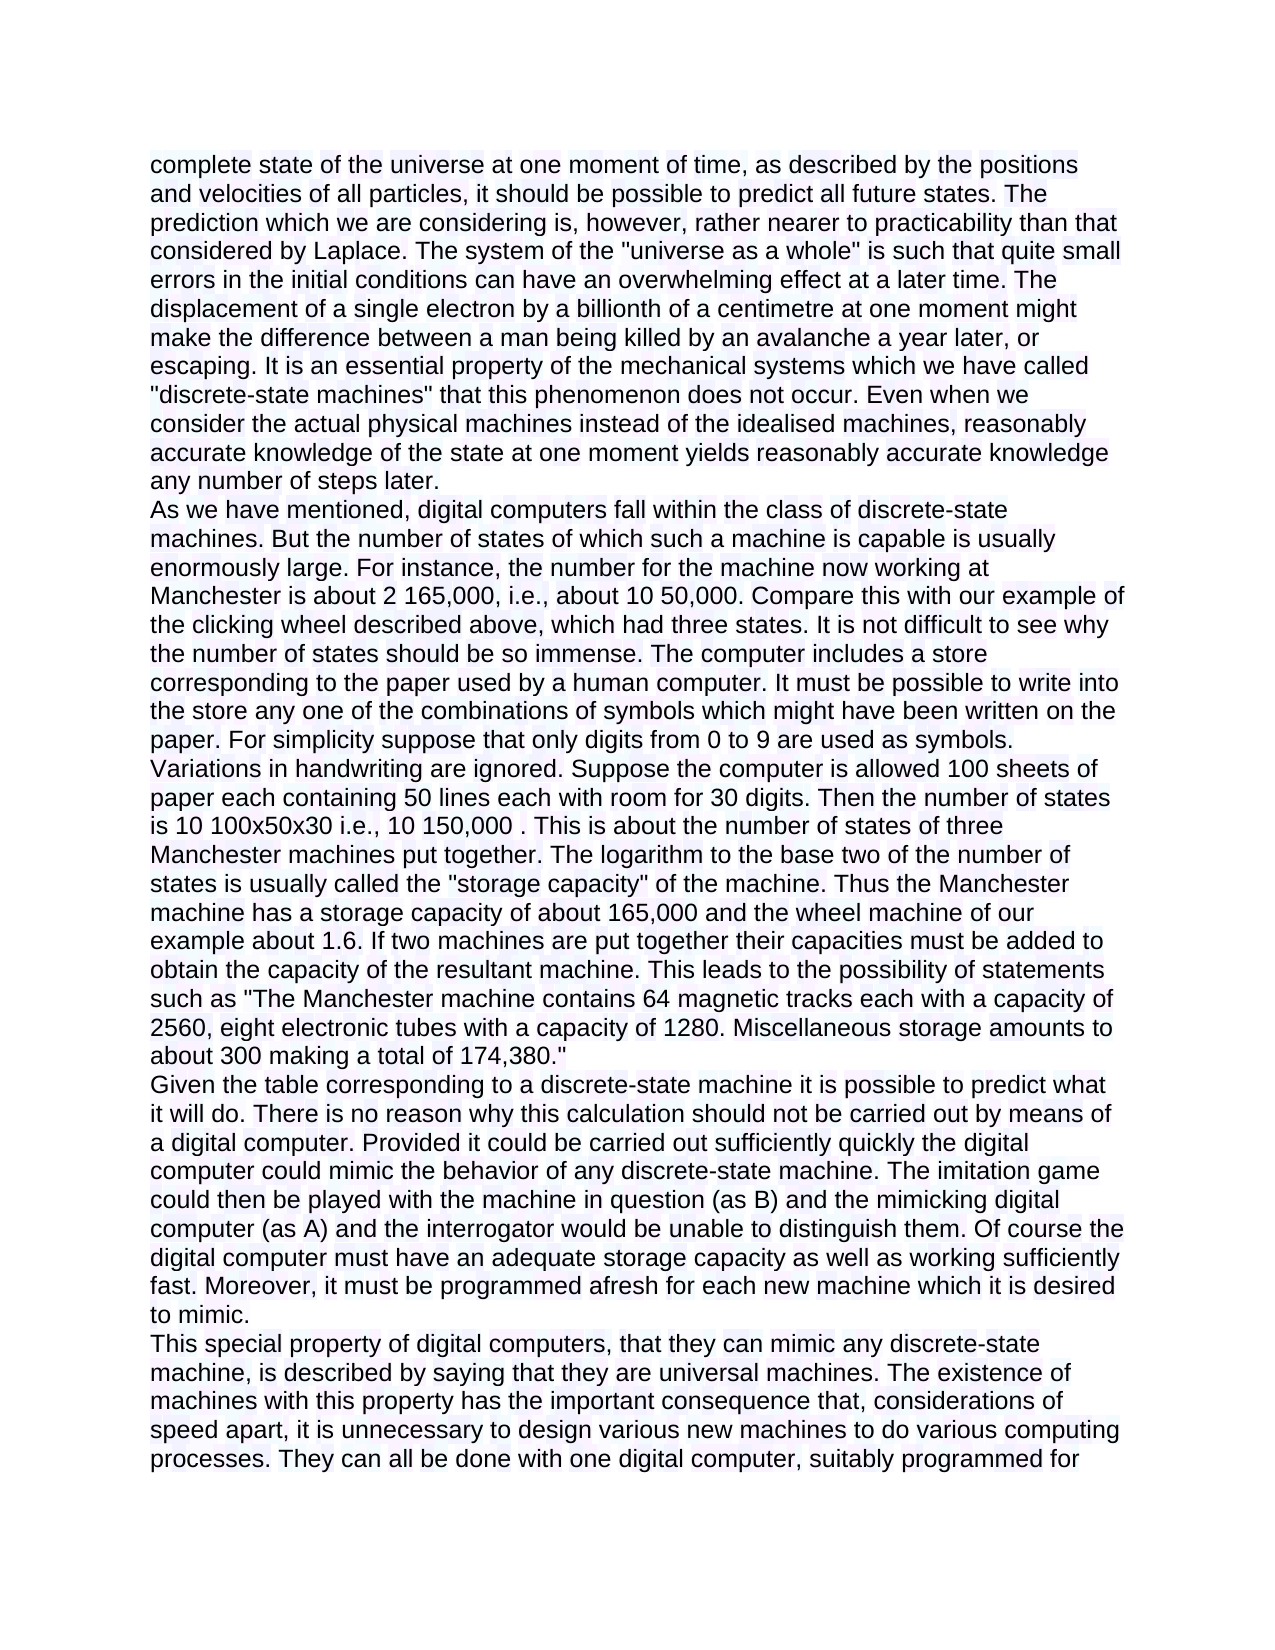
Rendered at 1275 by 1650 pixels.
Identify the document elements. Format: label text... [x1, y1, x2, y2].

text As we have mentioned, digital computers fall within the class of discrete-state machines. But the number of states of which such a machine is capable is usually enormously large. For instance, the number for the machine now working at Manchester is about 2 165,000, i.e., about 10 50,000. Compare this with our example of the clicking wheel described above, which had three states. It is not difficult to see why the number of states should be so immense. The computer includes a store corresponding to the paper used by a human computer. It must be possible to write into the store any one of the combinations of symbols which might have been written on the paper. For simplicity suppose that only digits from 0 to 9 are used as symbols. Variations in handwriting are ignored. Suppose the computer is allowed 100 sheets of paper each containing 50 lines each with room for 30 digits. Then the number of states is 10 100x50x30 i.e., 10 150,000 . This is about the number of states of three Manchester machines put together. The logarithm to the base two of the number of states is usually called the "storage capacity" of the machine. Thus the Manchester machine has a storage capacity of about 165,000 and the wheel machine of our example about 1.6. If two machines are put together their capacities must be added to obtain the capacity of the resultant machine. This leads to the possibility of statements such as "The Manchester machine contains 64 magnetic tracks each with a capacity of 2560, eight electronic tubes with a capacity of 1280. Miscellaneous storage amounts to about 300 making a total of 174,380." [150, 495, 1125, 1070]
text Given the table corresponding to a discrete-state machine it is possible to predict what it will do. There is no reason why this calculation should not be carried out by means of a digital computer. Provided it could be carried out sufficiently quickly the digital computer could mimic the behavior of any discrete-state machine. The imitation game could then be played with the machine in question (as B) and the mimicking digital computer (as A) and the interrogator would be unable to distinguish them. Of course the digital computer must have an adequate storage capacity as well as working sufficiently fast. Moreover, it must be programmed afresh for each new machine which it is desired to mimic. [150, 1070, 1125, 1329]
text This special property of digital computers, that they can mimic any discrete-state machine, is described by saying that they are universal machines. The existence of machines with this property has the important consequence that, considerations of speed apart, it is unnecessary to design various new machines to do various computing processes. They can all be done with one digital computer, suitably programmed for each case. It 'ill be seen that as a consequence of this all digital computers are in a sense equivalent. [150, 1329, 1125, 1472]
text It will seem that given the initial state of the machine and the input signals it is always possible to predict all future states, This is reminiscent of Laplace's view that from the complete state of the universe at one moment of time, as described by the positions and velocities of all particles, it should be possible to predict all future states. The prediction which we are considering is, however, rather nearer to practicability than that considered by Laplace. The system of the "universe as a whole" is such that quite small errors in the initial conditions can have an overwhelming effect at a later time. The displacement of a single electron by a billionth of a centimetre at one moment might make the difference between a man being killed by an avalanche a year later, or escaping. It is an essential property of the mechanical systems which we have called "discrete-state machines" that this phenomenon does not occur. Even when we consider the actual physical machines instead of the idealised machines, reasonably accurate knowledge of the state at one moment yields reasonably accurate knowledge any number of steps later. [150, 150, 1125, 495]
